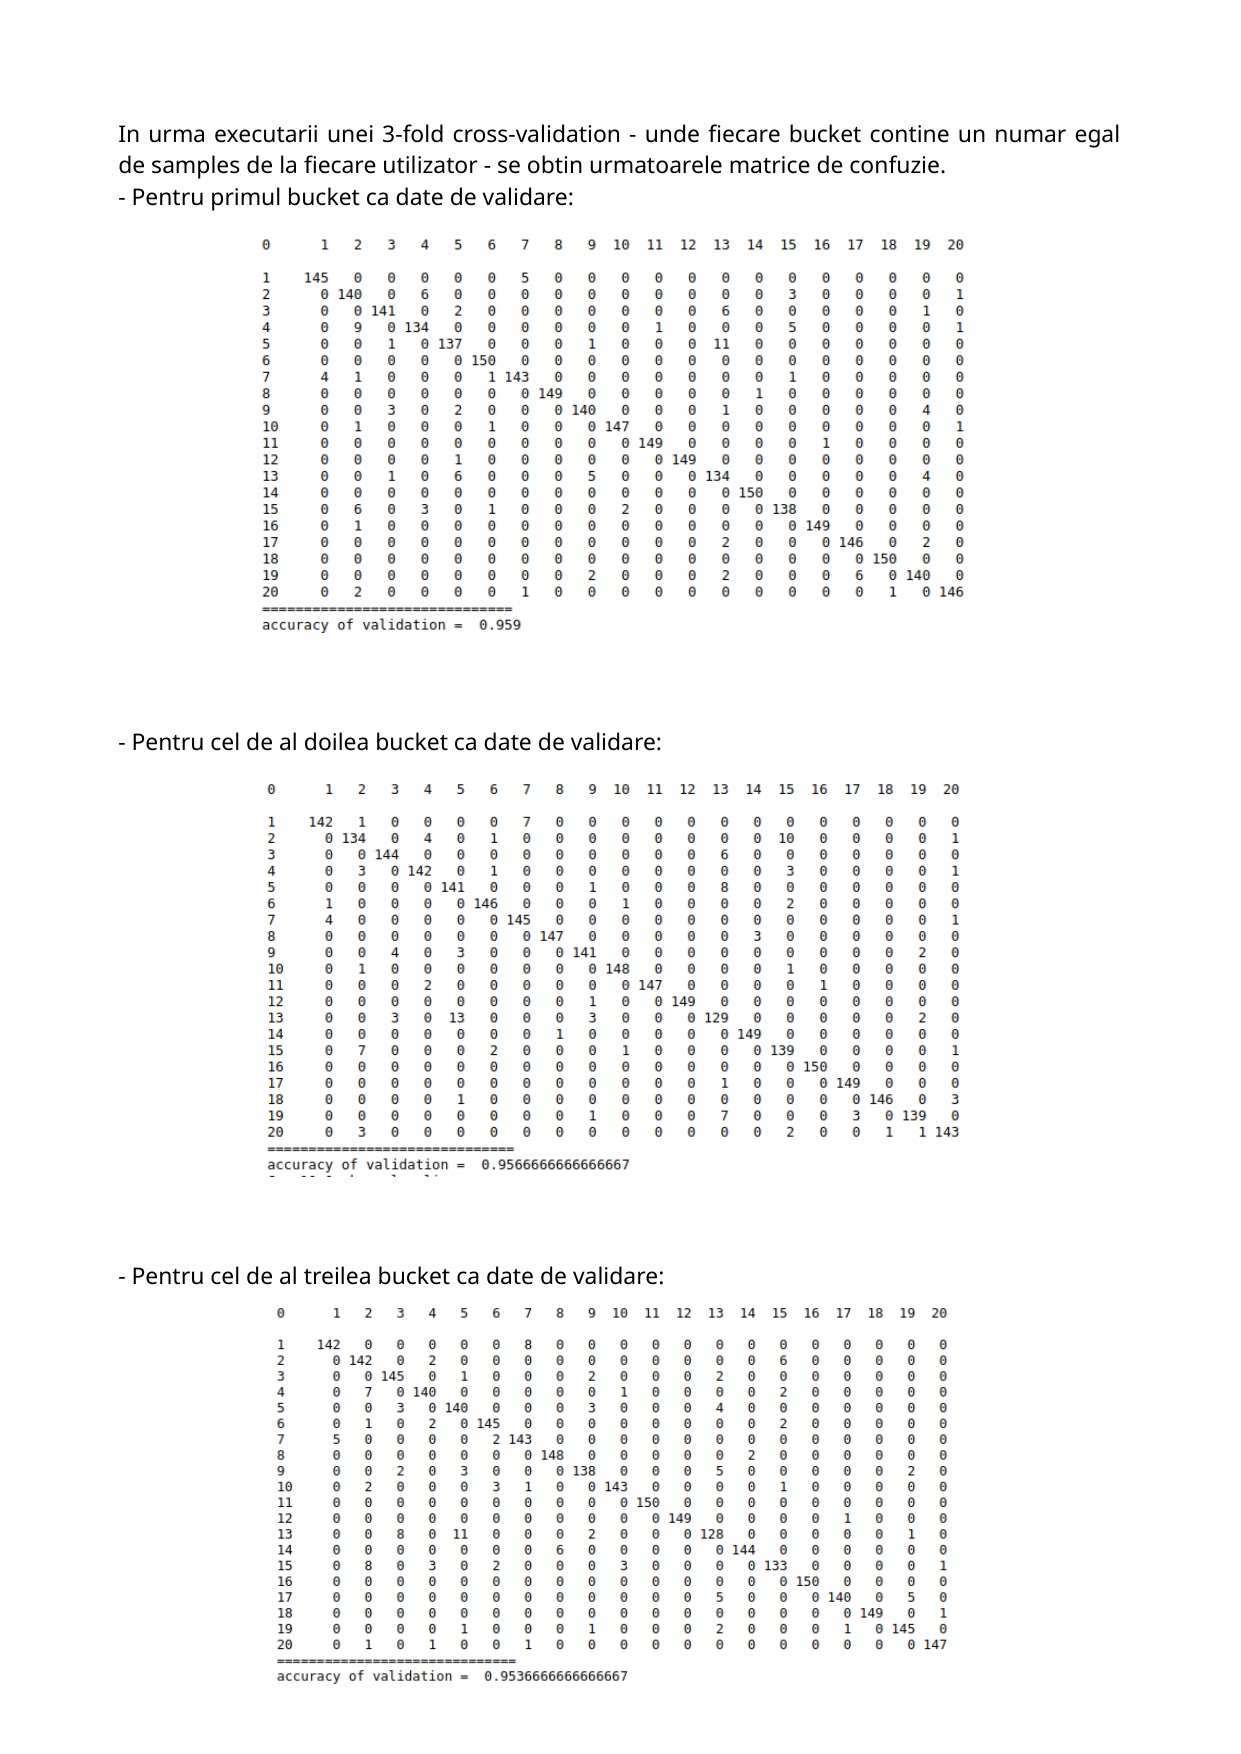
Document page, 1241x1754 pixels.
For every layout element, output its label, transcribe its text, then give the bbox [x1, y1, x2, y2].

picture [256, 233, 978, 633]
text - Pentru cel de al treilea bucket ca date de validare: [118, 1260, 1122, 1291]
picture [270, 1305, 970, 1686]
text - Pentru cel de al doilea bucket ca date de validare: [118, 726, 1122, 757]
text In urma executarii unei 3-fold cross-validation - unde fiecare bucket contine un numar egal de samples de la fiecare utilizator - se obtin urmatoarele matrice de confuzie. [118, 118, 1122, 181]
picture [257, 781, 971, 1177]
text - Pentru primul bucket ca date de validare: [118, 181, 1122, 212]
